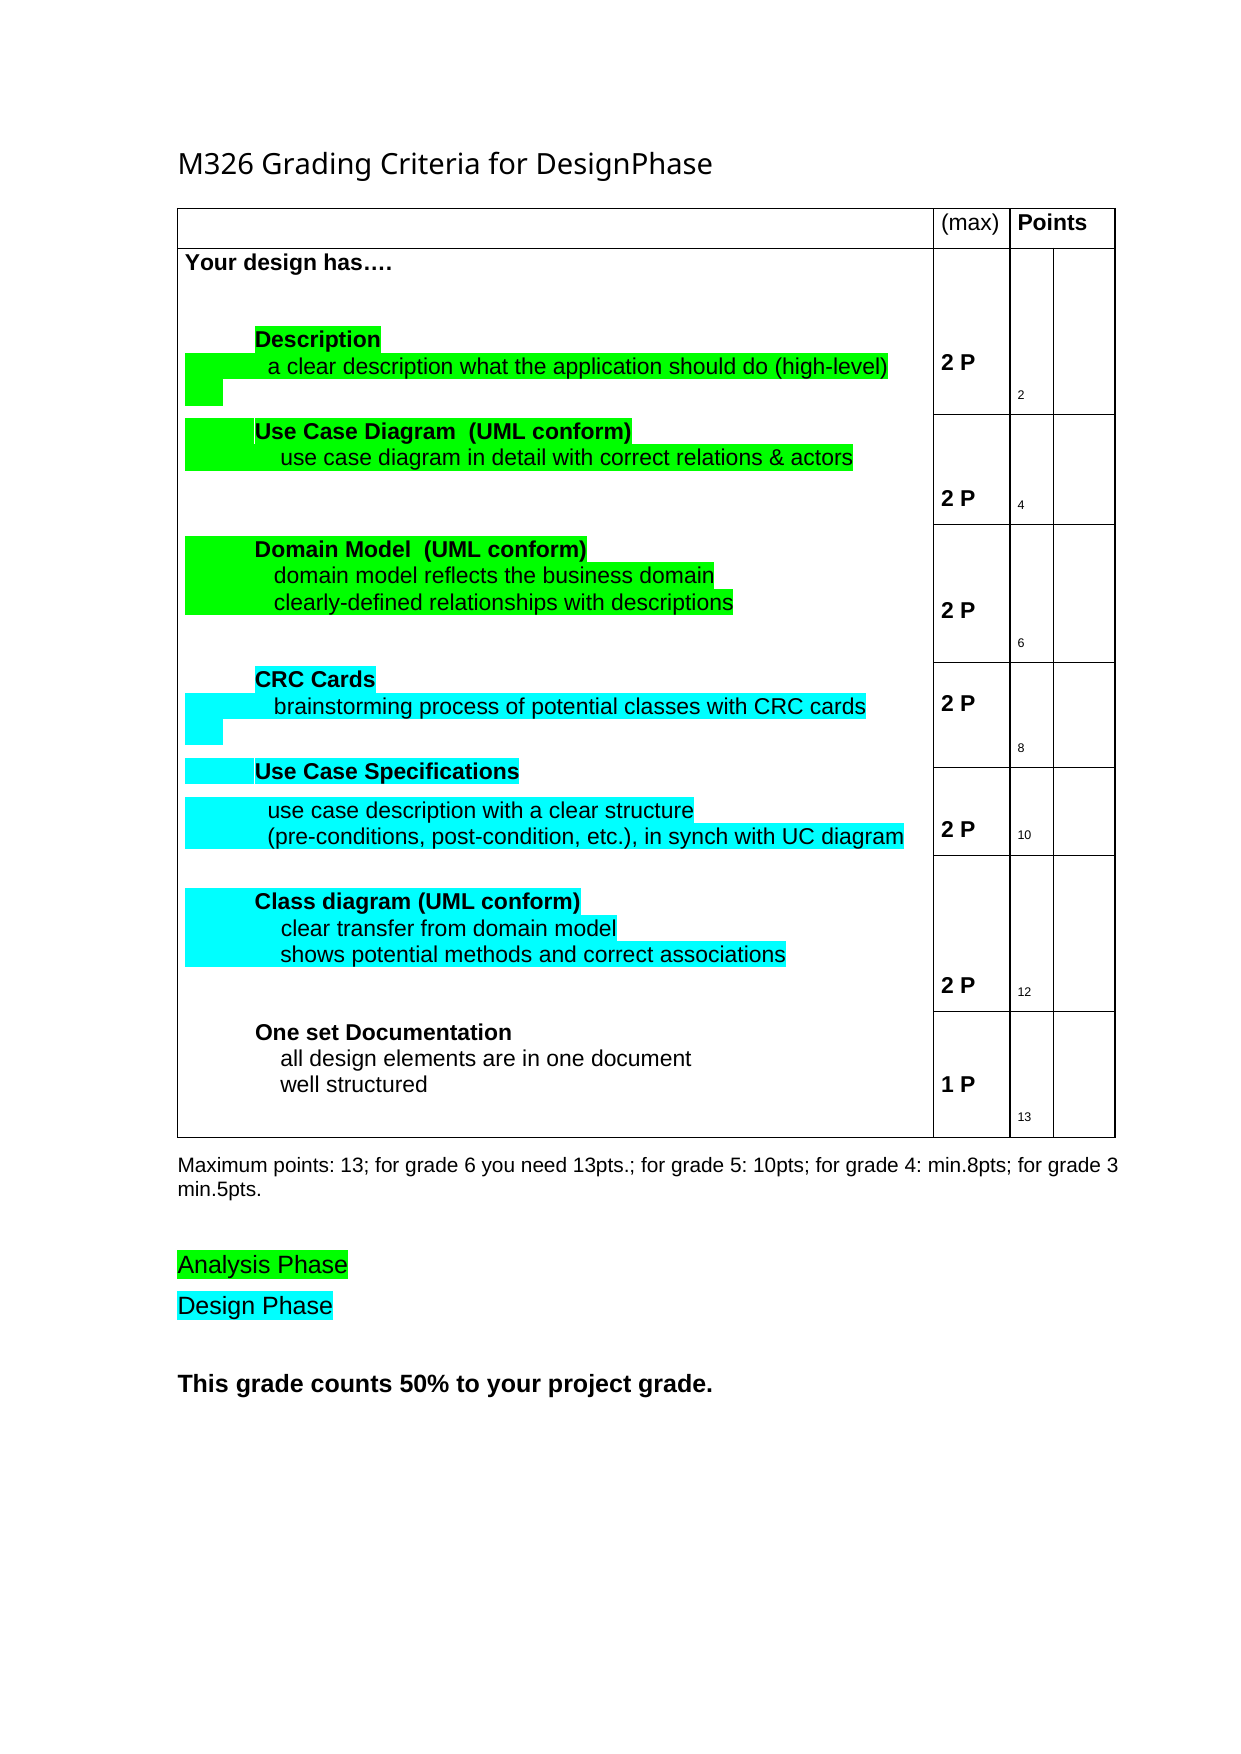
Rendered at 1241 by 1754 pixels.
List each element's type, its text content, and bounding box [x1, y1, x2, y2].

table_cell 8 [1011, 663, 1053, 767]
table_cell [1054, 415, 1114, 524]
text Design Phase [177, 1291, 1169, 1320]
table_cell 2 P [934, 663, 1009, 767]
table_cell 12 [1011, 856, 1053, 1011]
table_cell [1054, 856, 1114, 1011]
table_cell 2 [1011, 249, 1053, 414]
text Analysis Phase [177, 1250, 1169, 1279]
table_cell [1054, 1012, 1114, 1137]
table_cell 10 [1011, 768, 1053, 854]
table_cell [1054, 768, 1114, 854]
table_cell 2 P [934, 415, 1009, 524]
table_cell 4 [1011, 415, 1053, 524]
text Maximum points: 13; for grade 6 you need 13pts.; for grade 5: 10pts; for grade 4: min.8pts; for grade 3 min.5pts. [177, 1153, 1169, 1201]
text M326 Grading Criteria for DesignPhase [177, 143, 1199, 183]
table_cell Your design has…. Description a clear description what the application should do (high-level) Use Case Diagram (UML conform) use case diagram in detail with correct relations & actors Domain Model (UML conform) domain model reflects the business domain clearly-defined relationships with descriptions CRC Cards brainstorming process of potential classes with CRC cards Use Case Specifications use case description with a clear structure (pre-conditions, post-condition, etc.), in synch with UC diagram Class diagram (UML conform) clear transfer from domain model shows potential methods and correct associations One set Documentation all design elements are in one document well structured [178, 249, 933, 1137]
table_header Points [1011, 209, 1114, 248]
text This grade counts 50% to your project grade. [177, 1369, 1169, 1398]
table_cell 6 [1011, 525, 1053, 662]
table_cell 2 P [934, 768, 1009, 854]
table_header [178, 209, 933, 248]
table_cell 2 P [934, 856, 1009, 1011]
table_cell [1054, 249, 1114, 414]
table_cell 2 P [934, 249, 1009, 414]
table_header (max) [934, 209, 1009, 248]
table_cell 13 [1011, 1012, 1053, 1137]
table_cell [1054, 525, 1114, 662]
table_cell [1054, 663, 1114, 767]
table_cell 1 P [934, 1012, 1009, 1137]
table_cell 2 P [934, 525, 1009, 662]
